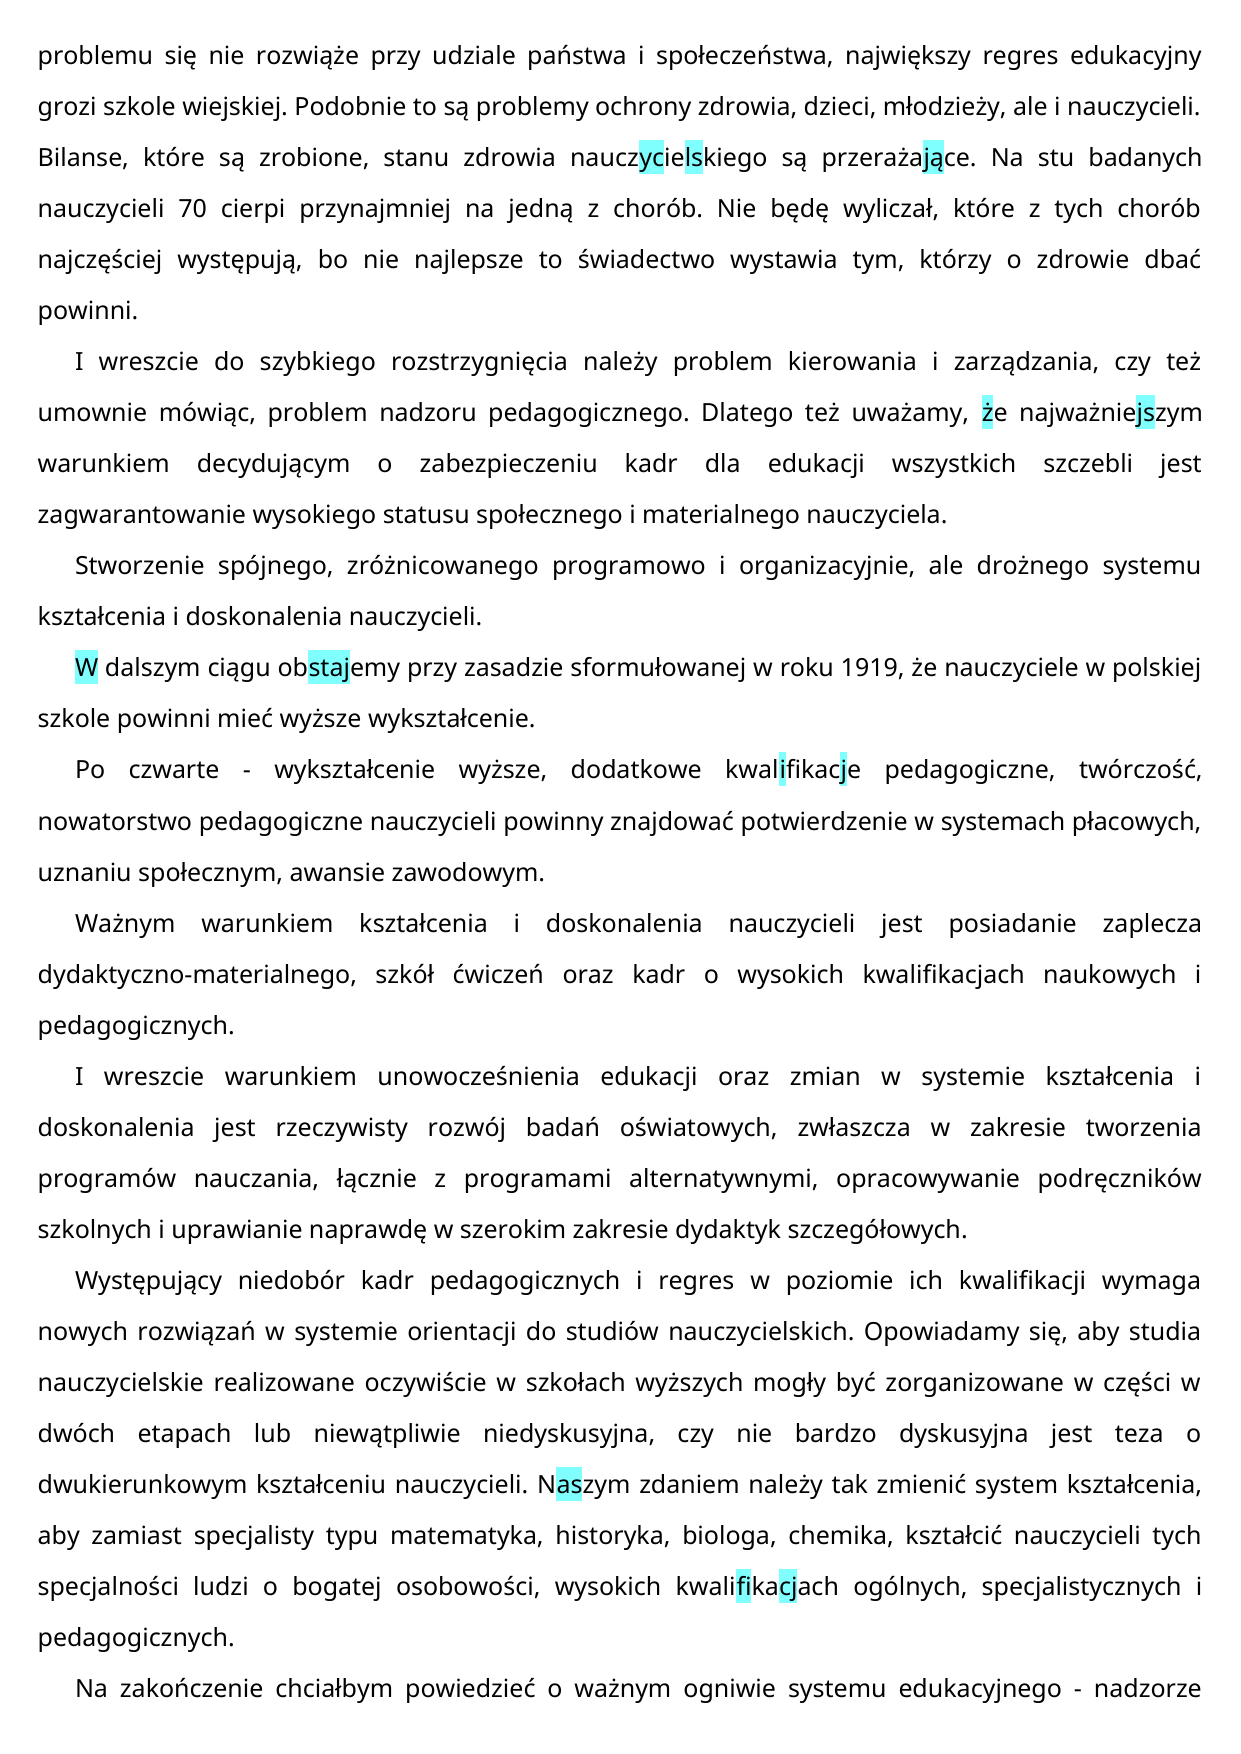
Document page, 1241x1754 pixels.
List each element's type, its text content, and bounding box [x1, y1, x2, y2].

text Występujący niedobór kadr pedagogicznych i regres w poziomie ich kwalifikacji wymaga nowych rozwiązań w systemie orientacji do studiów nauczycielskich. Opowiadamy się, aby studia nauczycielskie realizowane oczywiście w szkołach wyższych mogły być zorganizowane w części w dwóch etapach lub niewątpliwie niedyskusyjna, czy nie bardzo dyskusyjna jest teza o dwukierunkowym kształceniu nauczycieli. Naszym zdaniem należy tak zmienić system kształcenia, aby zamiast specjalisty typu matematyka, historyka, biologa, chemika, kształcić nauczycieli tych specjalności ludzi o bogatej osobowości, wysokich kwalifikacjach ogólnych, specjalistycznych i pedagogicznych. [37, 1262, 1203, 1654]
text I wreszcie warunkiem unowocześnienia edukacji oraz zmian w systemie kształcenia i doskonalenia jest rzeczywisty rozwój badań oświatowych, zwłaszcza w zakresie tworzenia programów nauczania, łącznie z programami alternatywnymi, opracowywanie podręczników szkolnych i uprawianie naprawdę w szerokim zakresie dydaktyk szczegółowych. [37, 1058, 1203, 1246]
text problemu się nie rozwiąże przy udziale państwa i społeczeństwa, największy regres edukacyjny grozi szkole wiejskiej. Podobnie to są problemy ochrony zdrowia, dzieci, młodzieży, ale i nauczycieli. Bilanse, które są zrobione, stanu zdrowia nauczycielskiego są przerażające. Na stu badanych nauczycieli 70 cierpi przynajmniej na jedną z chorób. Nie będę wyliczał, które z tych chorób najczęściej występują, bo nie najlepsze to świadectwo wystawia tym, którzy o zdrowie dbać powinni. [37, 37, 1203, 327]
text Ważnym warunkiem kształcenia i doskonalenia nauczycieli jest posiadanie zaplecza dydaktyczno-materialnego, szkół ćwiczeń oraz kadr o wysokich kwalifikacjach naukowych i pedagogicznych. [37, 905, 1203, 1041]
text Po czwarte - wykształcenie wyższe, dodatkowe kwalifikacje pedagogiczne, twórczość, nowatorstwo pedagogiczne nauczycieli powinny znajdować potwierdzenie w systemach płacowych, uznaniu społecznym, awansie zawodowym. [37, 752, 1203, 888]
text Stworzenie spójnego, zróżnicowanego programowo i organizacyjnie, ale drożnego systemu kształcenia i doskonalenia nauczycieli. [37, 548, 1203, 633]
text Na zakończenie chciałbym powiedzieć o ważnym ogniwie systemu edukacyjnego - nadzorze [37, 1671, 1203, 1705]
text I wreszcie do szybkiego rozstrzygnięcia należy problem kierowania i zarządzania, czy też umownie mówiąc, problem nadzoru pedagogicznego. Dlatego też uważamy, że najważniejszym warunkiem decydującym o zabezpieczeniu kadr dla edukacji wszystkich szczebli jest zagwarantowanie wysokiego statusu społecznego i materialnego nauczyciela. [37, 344, 1203, 531]
text W dalszym ciągu obstajemy przy zasadzie sformułowanej w roku 1919, że nauczyciele w polskiej szkole powinni mieć wyższe wykształcenie. [37, 650, 1203, 735]
